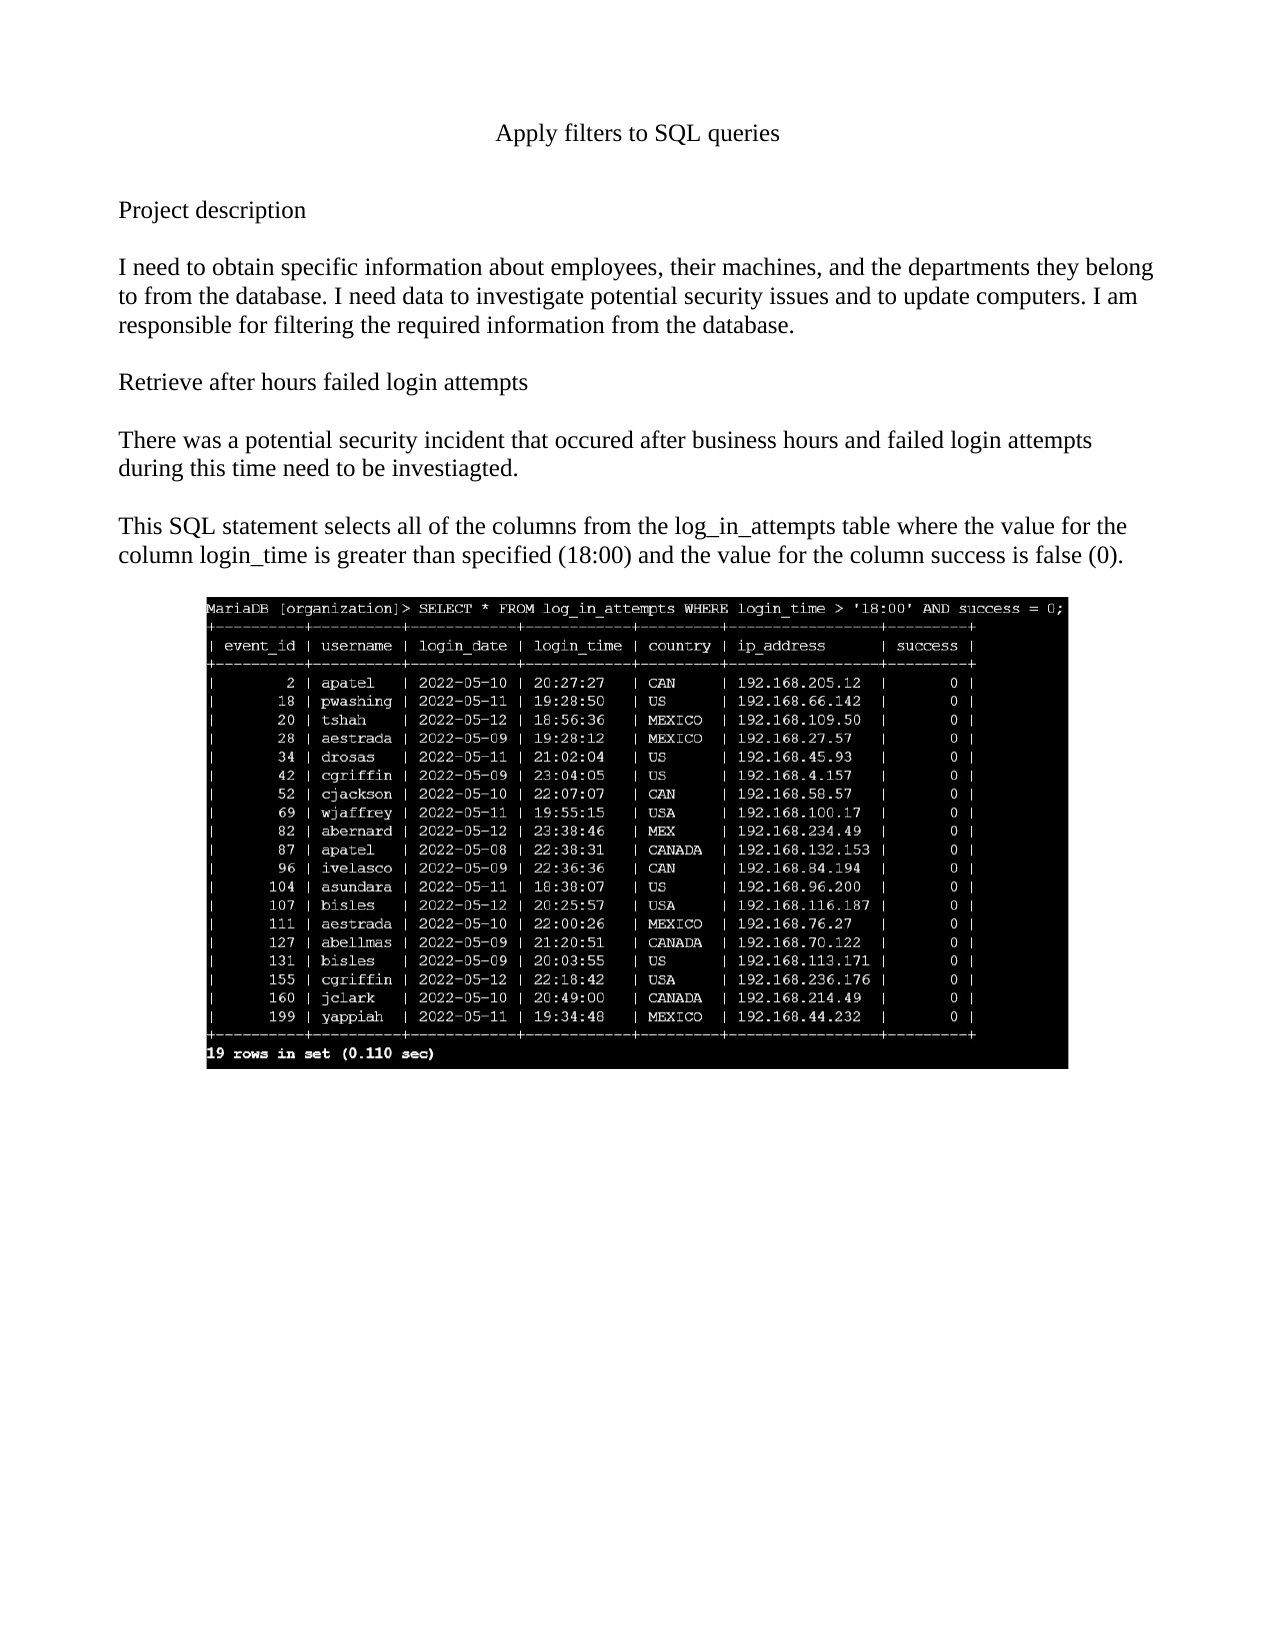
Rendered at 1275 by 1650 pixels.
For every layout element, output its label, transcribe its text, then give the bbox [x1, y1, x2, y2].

subtitle Project description [118, 195, 1157, 223]
text Retrieve after hours failed login attempts [118, 367, 1157, 396]
text There was a potential security incident that occured after business hours and failed login attempts during this time need to be investiagted. [118, 425, 1157, 482]
subtitle Apply filters to SQL queries [118, 118, 1157, 147]
text I need to obtain specific information about employees, their machines, and the departments they belong to from the database. I need data to investigate potential security issues and to update computers. I am responsible for filtering the required information from the database. [118, 252, 1157, 338]
text This SQL statement selects all of the columns from the log_in_attempts table where the value for the column login_time is greater than specified (18:00) and the value for the column success is false (0). [118, 511, 1157, 568]
picture [206, 597, 1069, 1069]
